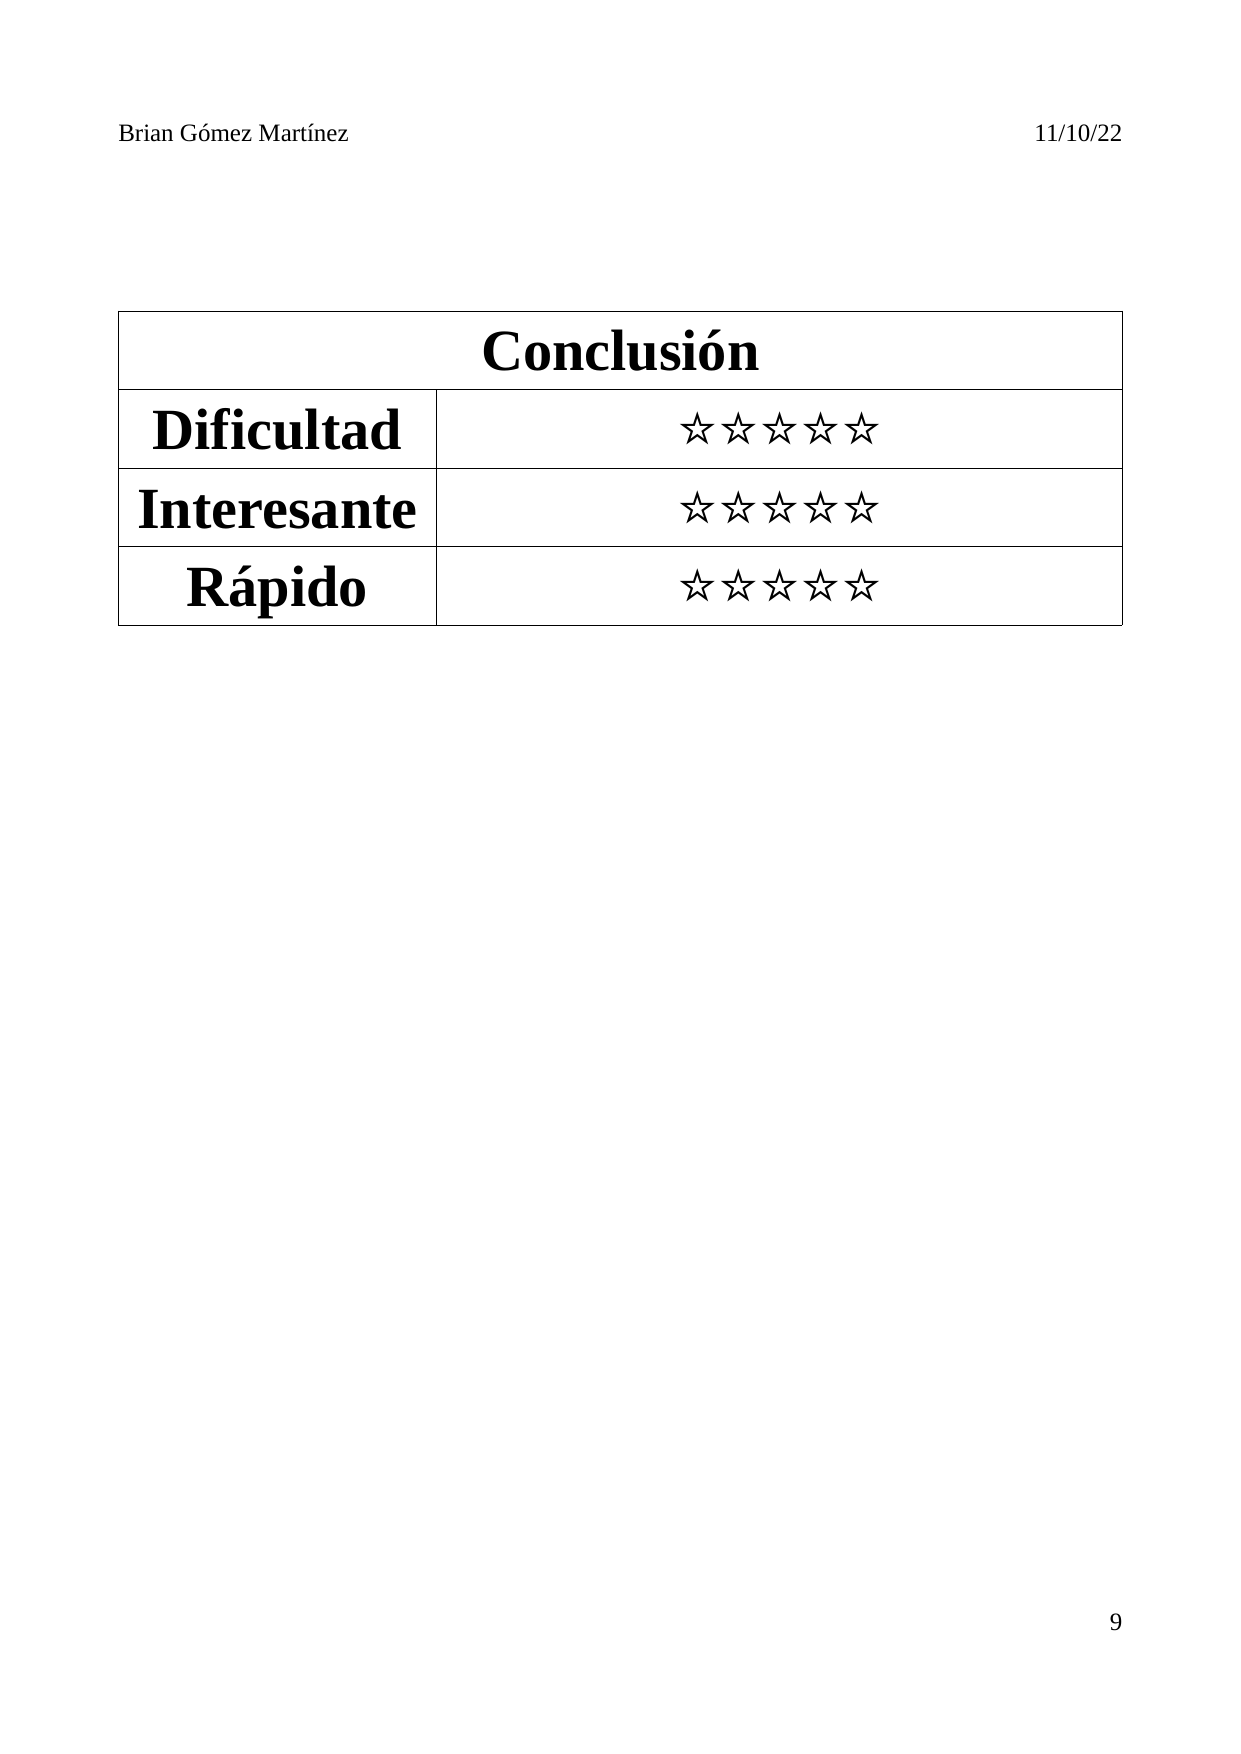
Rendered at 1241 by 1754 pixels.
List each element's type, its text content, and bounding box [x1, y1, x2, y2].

table_cell Rápido [119, 547, 436, 625]
table_cell Interesante [119, 469, 436, 546]
table_cell ⭐⭐⭐⭐⭐ [437, 547, 1122, 625]
table_header Conclusión [119, 312, 1122, 389]
table_cell ⭐⭐⭐⭐⭐ [437, 469, 1122, 546]
table_cell Dificultad [119, 390, 436, 468]
table_cell ⭐⭐⭐⭐⭐ [437, 390, 1122, 468]
